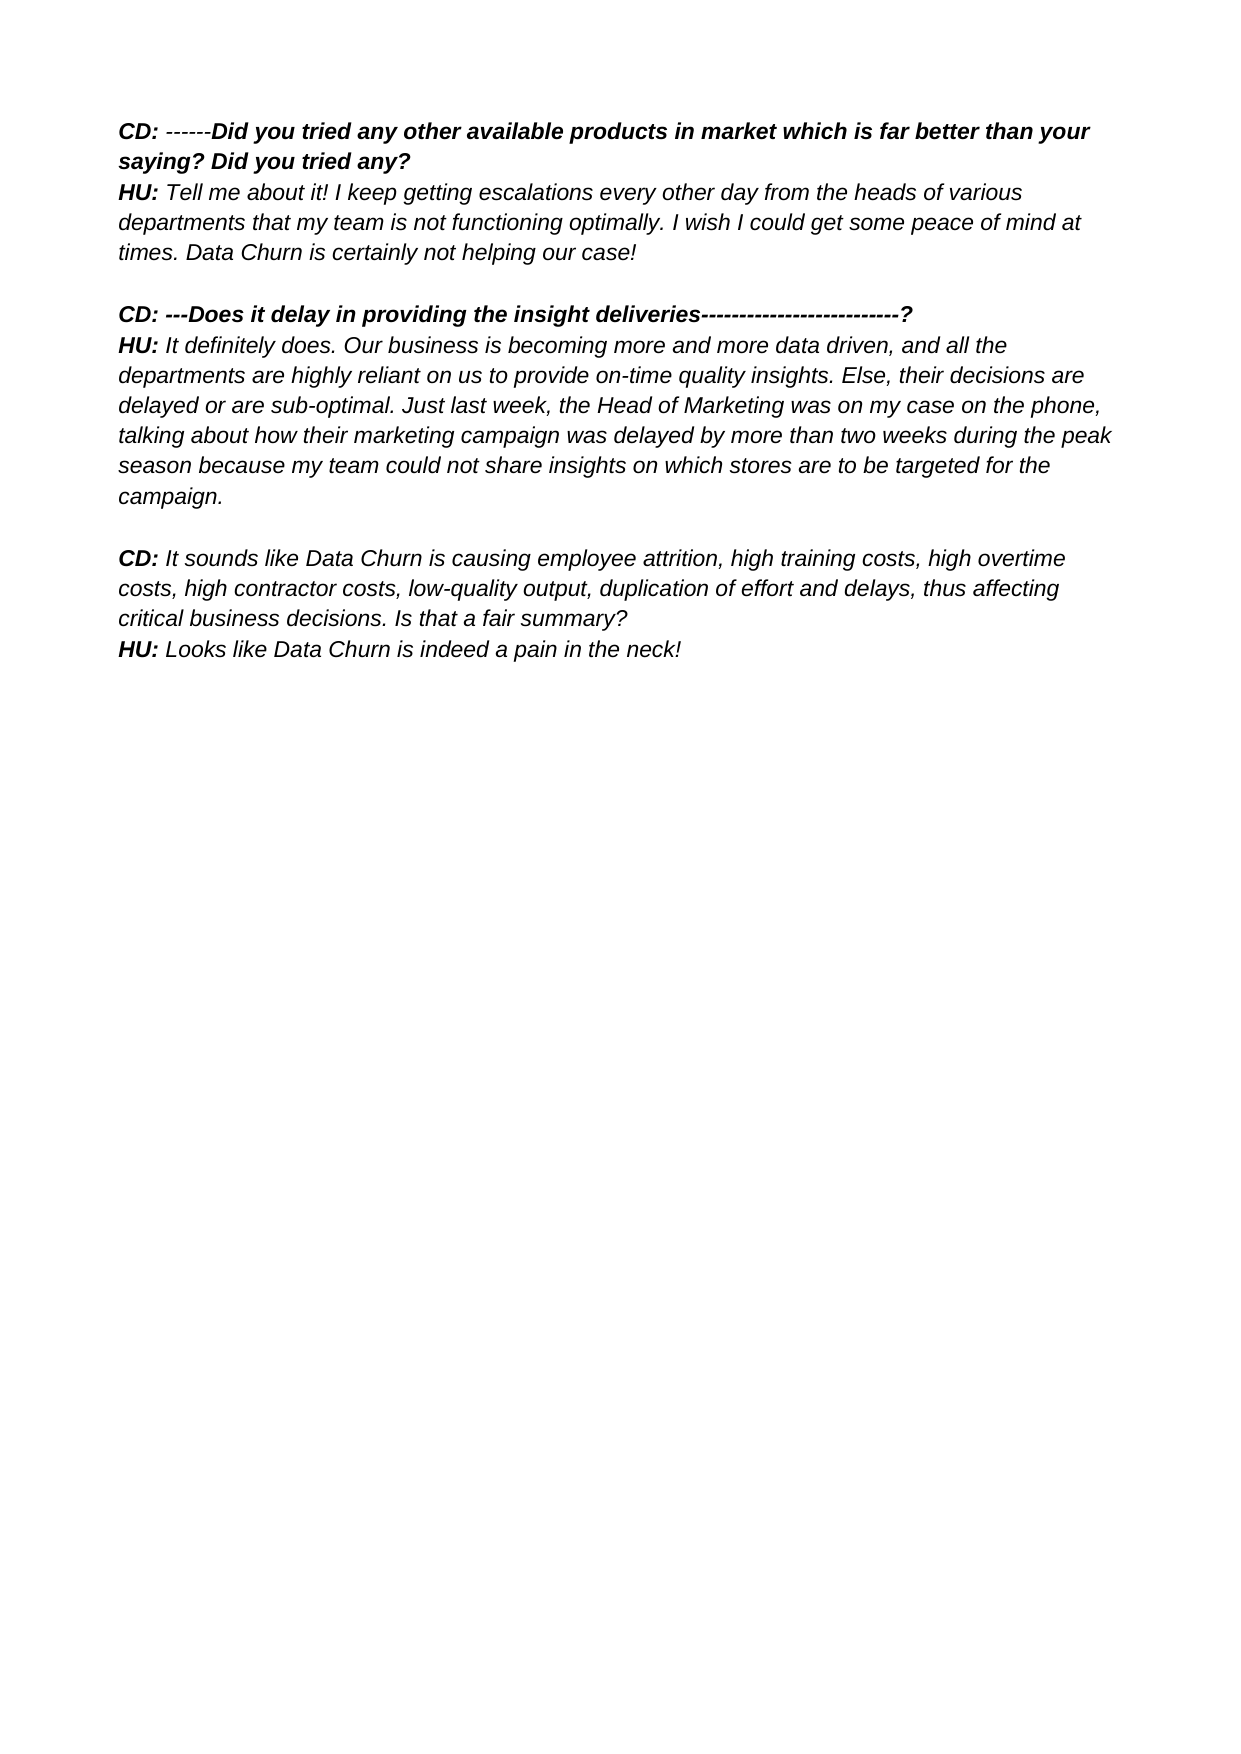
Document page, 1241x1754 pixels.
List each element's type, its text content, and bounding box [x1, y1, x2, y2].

text CD: ------Did you tried any other available products in market which is far better than your saying? Did you tried any? [118, 118, 1122, 175]
text HU: Looks like Data Churn is indeed a pain in the neck! [118, 636, 1122, 662]
text CD: ---Does it delay in providing the insight deliveries--------------------------? [118, 301, 1122, 328]
text CD: It sounds like Data Churn is causing employee attrition, high training costs, high overtime costs, high contractor costs, low-quality output, duplication of effort and delays, thus affecting critical business decisions. Is that a fair summary? [118, 545, 1122, 632]
text HU: It definitely does. Our business is becoming more and more data driven, and all the departments are highly reliant on us to provide on-time quality insights. Else, their decisions are delayed or are sub-optimal. Just last week, the Head of Marketing was on my case on the phone, talking about how their marketing campaign was delayed by more than two weeks during the peak season because my team could not share insights on which stores are to be targeted for the campaign. [118, 332, 1122, 509]
text HU: Tell me about it! I keep getting escalations every other day from the heads of various departments that my team is not functioning optimally. I wish I could get some peace of mind at times. Data Churn is certainly not helping our case! [118, 178, 1122, 265]
